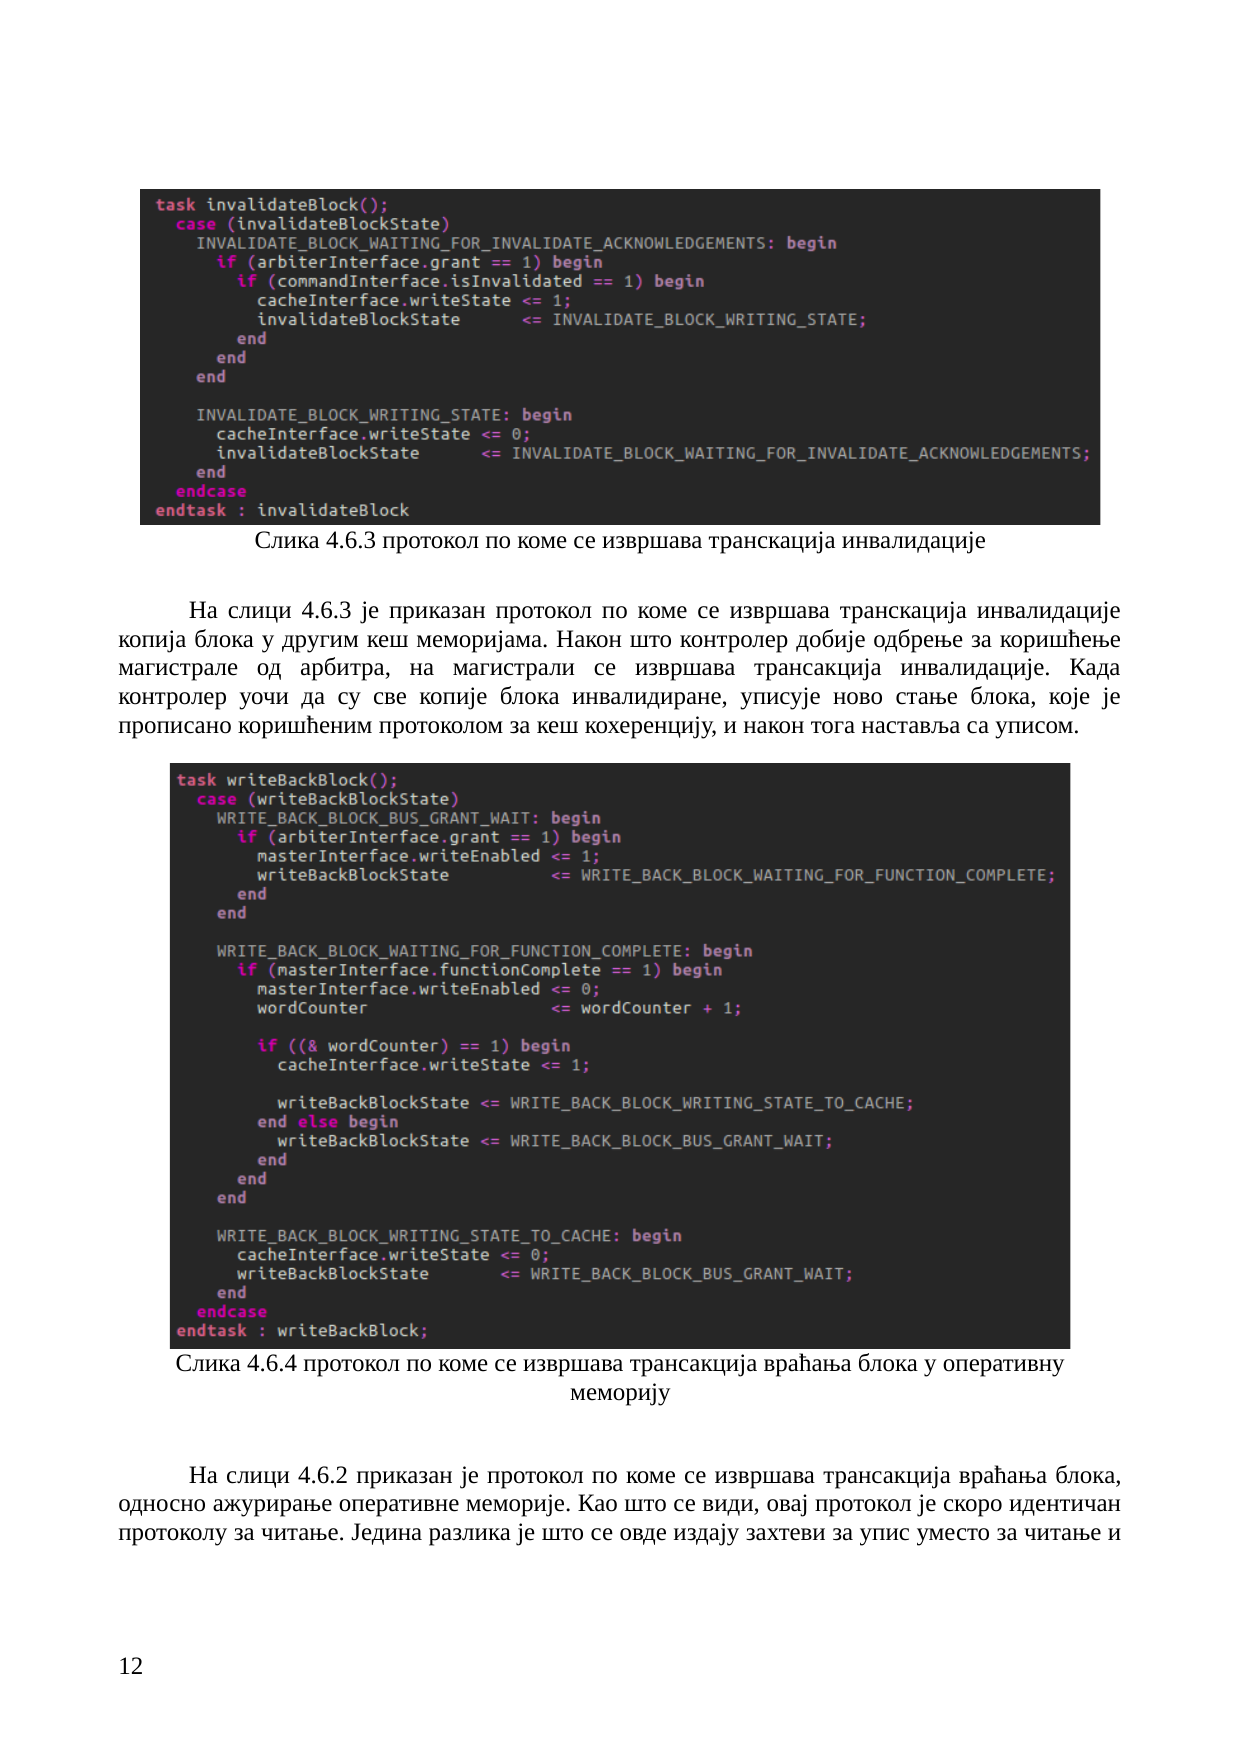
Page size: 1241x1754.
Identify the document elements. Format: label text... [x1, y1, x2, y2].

text На слици 4.6.3 је приказан протокол по коме се извршава транскација инвалидације копија блока у другим кеш меморијама. Након што контролер добије одбрење за коришћење магистрале од арбитра, на магистрали се извршава трансакција инвалидације. Када контролер уочи да су све копије блока инвалидиране, уписује ново стање блока, које је прописано коришћеним протоколом за кеш кохеренцију, и након тога наставља са уписом. [118, 595, 1122, 739]
picture [140, 189, 1101, 525]
text Слика 4.6.4 протокол по коме се извршава трансакција враћања блока у оперативну меморију [170, 1349, 1070, 1406]
text На слици 4.6.2 приказан је протокол по коме се извршава трансакција враћања блока, односно ажурирање оперативне меморије. Као што се види, овај протокол је скоро идентичан протоколу за читање. Једина разлика је што се овде издају захтеви за упис уместо за читање и [118, 1460, 1122, 1546]
picture [169, 763, 1071, 1349]
text Слика 4.6.3 протокол по коме се извршава транскација инвалидације [140, 525, 1100, 554]
